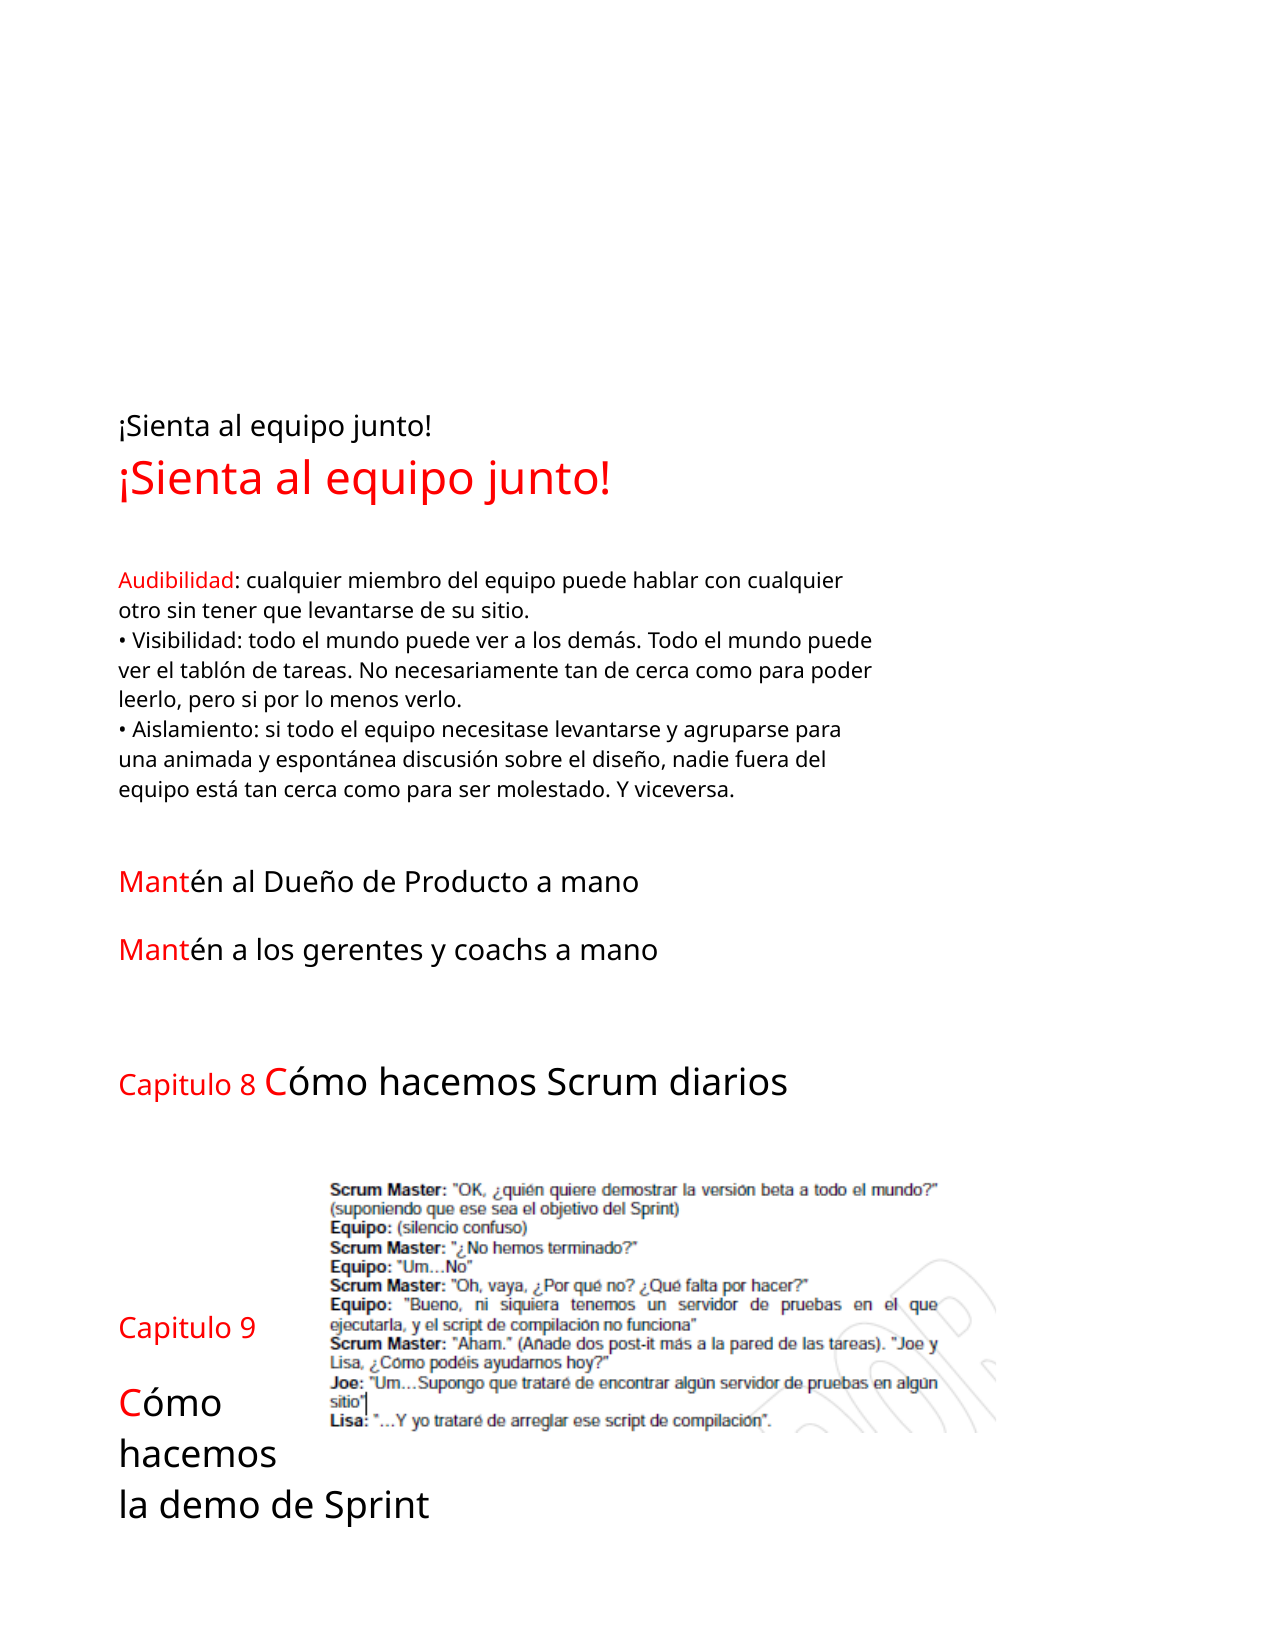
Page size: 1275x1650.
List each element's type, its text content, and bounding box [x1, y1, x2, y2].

text una animada y espontánea discusión sobre el diseño, nadie fuera del [118, 744, 1157, 774]
text Audibilidad: cualquier miembro del equipo puede hablar con cualquier [118, 565, 1157, 595]
text Capitulo 9 [118, 1308, 278, 1347]
text leerlo, pero si por lo menos verlo. [118, 684, 1157, 714]
text ¡Sienta al equipo junto! [118, 406, 1157, 445]
text ¡Sienta al equipo junto! [118, 445, 1157, 508]
text Mantén al Dueño de Producto a mano [118, 861, 1157, 901]
text ver el tablón de tareas. No necesariamente tan de cerca como para poder [118, 654, 1157, 684]
text • Aislamiento: si todo el equipo necesitase levantarse y agruparse para [118, 714, 1157, 744]
text equipo está tan cerca como para ser molestado. Y viceversa. [118, 774, 1157, 803]
text [997, 1308, 1157, 1347]
text Mantén a los gerentes y coachs a mano [118, 929, 1157, 969]
text otro sin tener que levantarse de su sitio. [118, 595, 1157, 625]
text Capitulo 8 Cómo hacemos Scrum diarios [118, 1055, 1157, 1106]
text Cómo hacemos la demo de Sprint [118, 1376, 1157, 1529]
picture [278, 1163, 997, 1433]
text • Visibilidad: todo el mundo puede ver a los demás. Todo el mundo puede [118, 625, 1157, 654]
